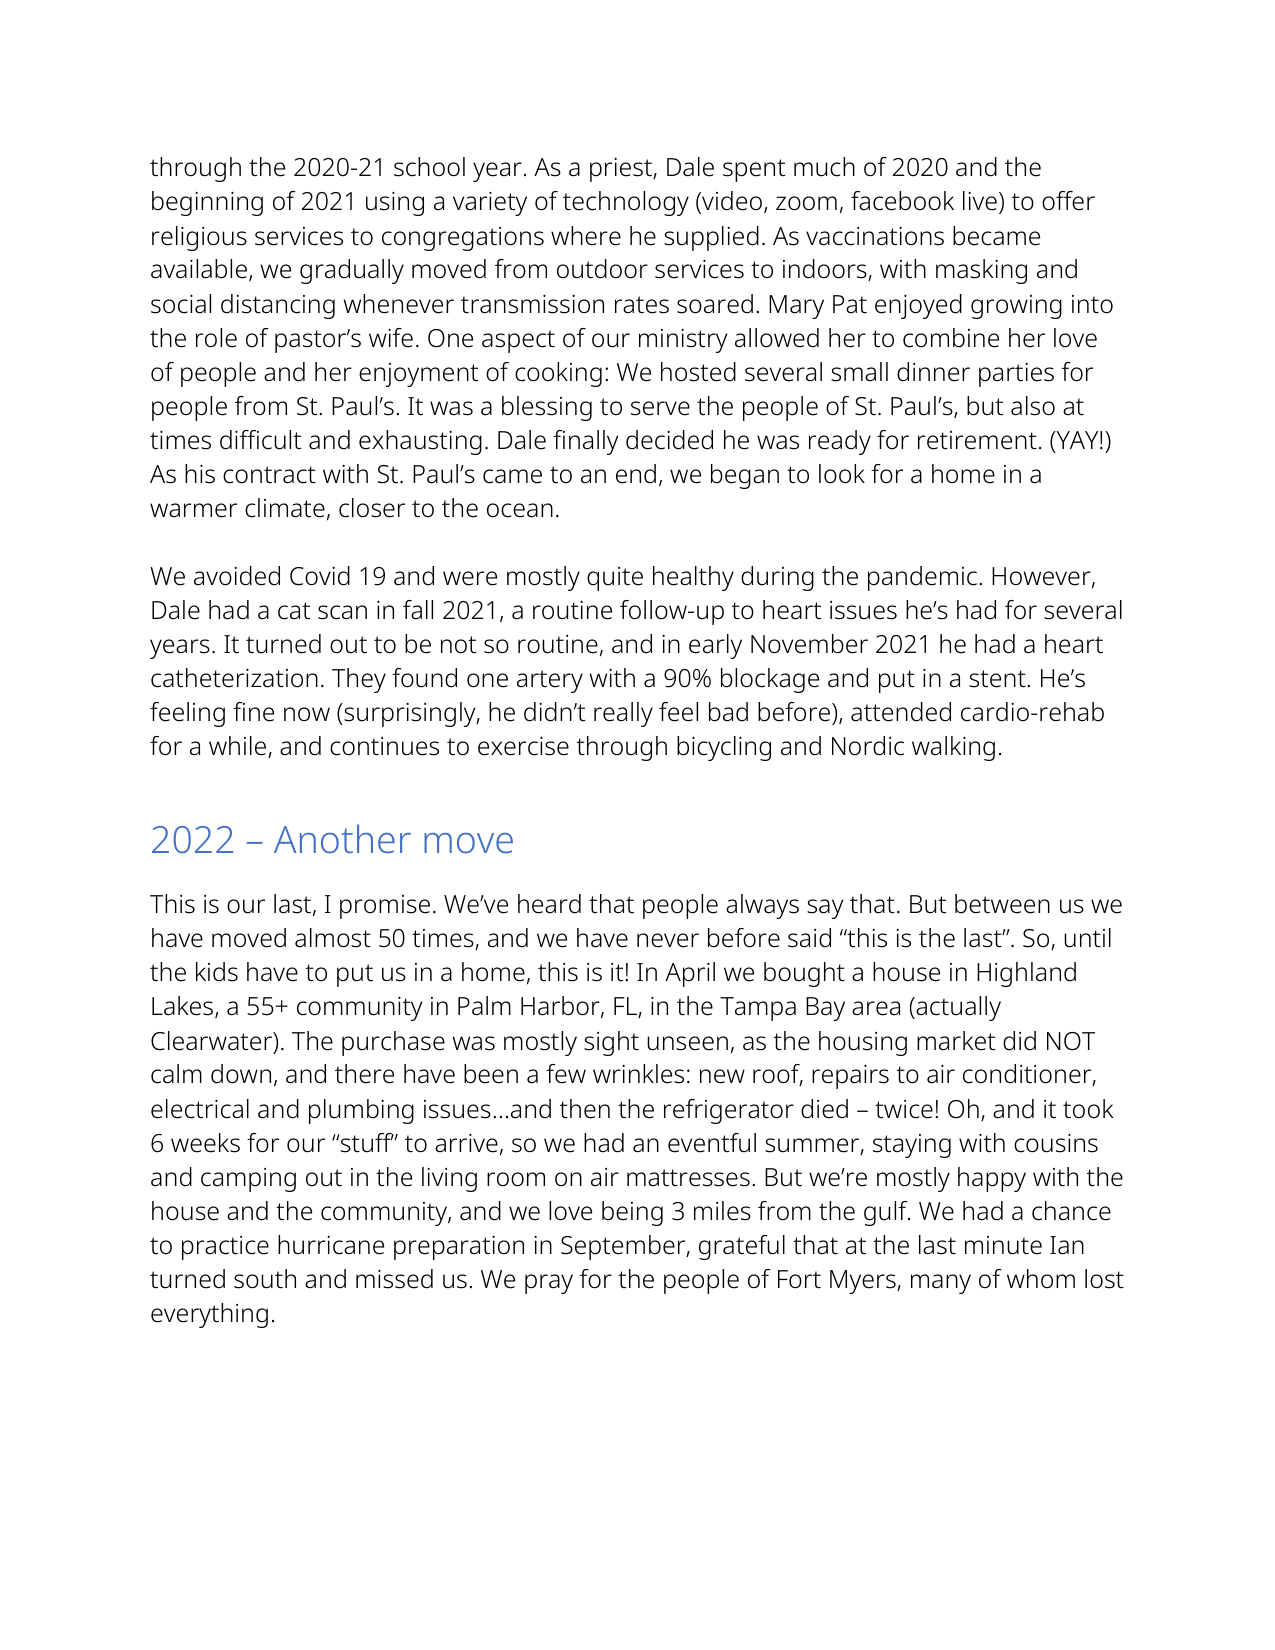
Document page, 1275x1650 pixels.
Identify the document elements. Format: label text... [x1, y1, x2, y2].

text This is our last, I promise. We’ve heard that people always say that. But between us we have moved almost 50 times, and we have never before said “this is the last”. So, until the kids have to put us in a home, this is it! In April we bought a house in Highland Lakes, a 55+ community in Palm Harbor, FL, in the Tampa Bay area (actually Clearwater). The purchase was mostly sight unseen, as the housing market did NOT calm down, and there have been a few wrinkles: new roof, repairs to air conditioner, electrical and plumbing issues…and then the refrigerator died – twice! Oh, and it took 6 weeks for our “stuff” to arrive, so we had an eventful summer, staying with cousins and camping out in the living room on air mattresses. But we’re mostly happy with the house and the community, and we love being 3 miles from the gulf. We had a chance to practice hurricane preparation in September, grateful that at the last minute Ian turned south and missed us. We pray for the people of Fort Myers, many of whom lost everything. [150, 887, 1125, 1330]
text We avoided Covid 19 and were mostly quite healthy during the pandemic. However, Dale had a cat scan in fall 2021, a routine follow-up to heart issues he’s had for several years. It turned out to be not so routine, and in early November 2021 he had a heart catheterization. They found one artery with a 90% blockage and put in a stent. He’s feeling fine now (surprisingly, he didn’t really feel bad before), attended cardio-rehab for a while, and continues to exercise through bicycling and Nordic walking. [150, 559, 1125, 763]
text through the 2020-21 school year. As a priest, Dale spent much of 2020 and the beginning of 2021 using a variety of technology (video, zoom, facebook live) to offer religious services to congregations where he supplied. As vaccinations became available, we gradually moved from outdoor services to indoors, with masking and social distancing whenever transmission rates soared. Mary Pat enjoyed growing into the role of pastor’s wife. One aspect of our ministry allowed her to combine her love of people and her enjoyment of cooking: We hosted several small dinner parties for people from St. Paul’s. It was a blessing to serve the people of St. Paul’s, but also at times difficult and exhausting. Dale finally decided he was ready for retirement. (YAY!) As his contract with St. Paul’s came to an end, we began to look for a home in a warmer climate, closer to the ocean. [150, 150, 1125, 525]
subtitle 2022 – Another move [150, 813, 1125, 864]
